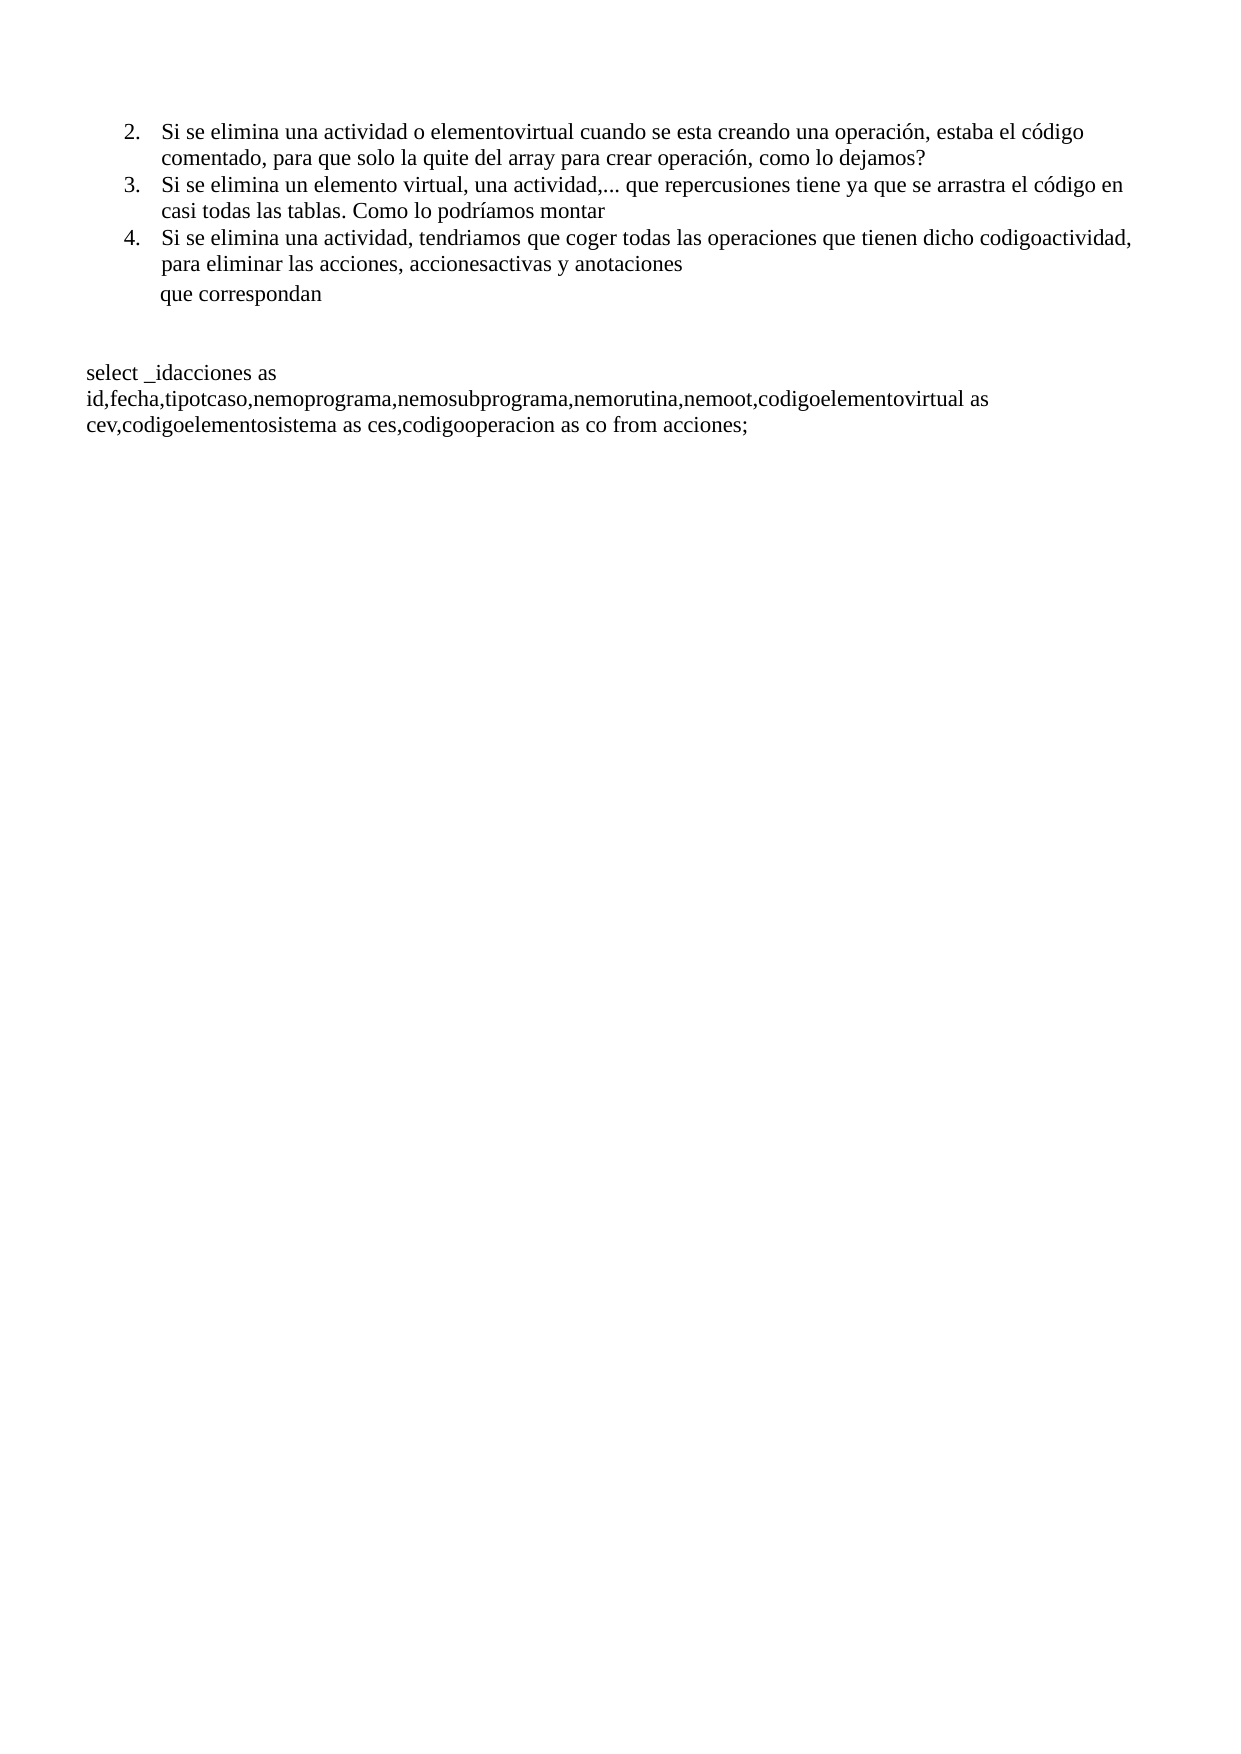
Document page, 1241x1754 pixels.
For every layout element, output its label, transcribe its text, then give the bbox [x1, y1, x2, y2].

list Si se elimina una actividad o elementovirtual cuando se esta creando una operación, estaba el código comentado, para que solo la quite del array para crear operación, como lo dejamos? [123, 118, 1161, 171]
list Si se elimina un elemento virtual, una actividad,... que repercusiones tiene ya que se arrastra el código en casi todas las tablas. Como lo podríamos montar [123, 171, 1161, 223]
text que correspondan [86, 276, 1161, 306]
text select _idacciones as id,fecha,tipotcaso,nemoprograma,nemosubprograma,nemorutina,nemoot,codigoelementovirtual as cev,codigoelementosistema as ces,codigooperacion as co from acciones; [86, 359, 1161, 438]
list Si se elimina una actividad, tendriamos que coger todas las operaciones que tienen dicho codigoactividad, para eliminar las acciones, accionesactivas y anotaciones [123, 223, 1161, 276]
